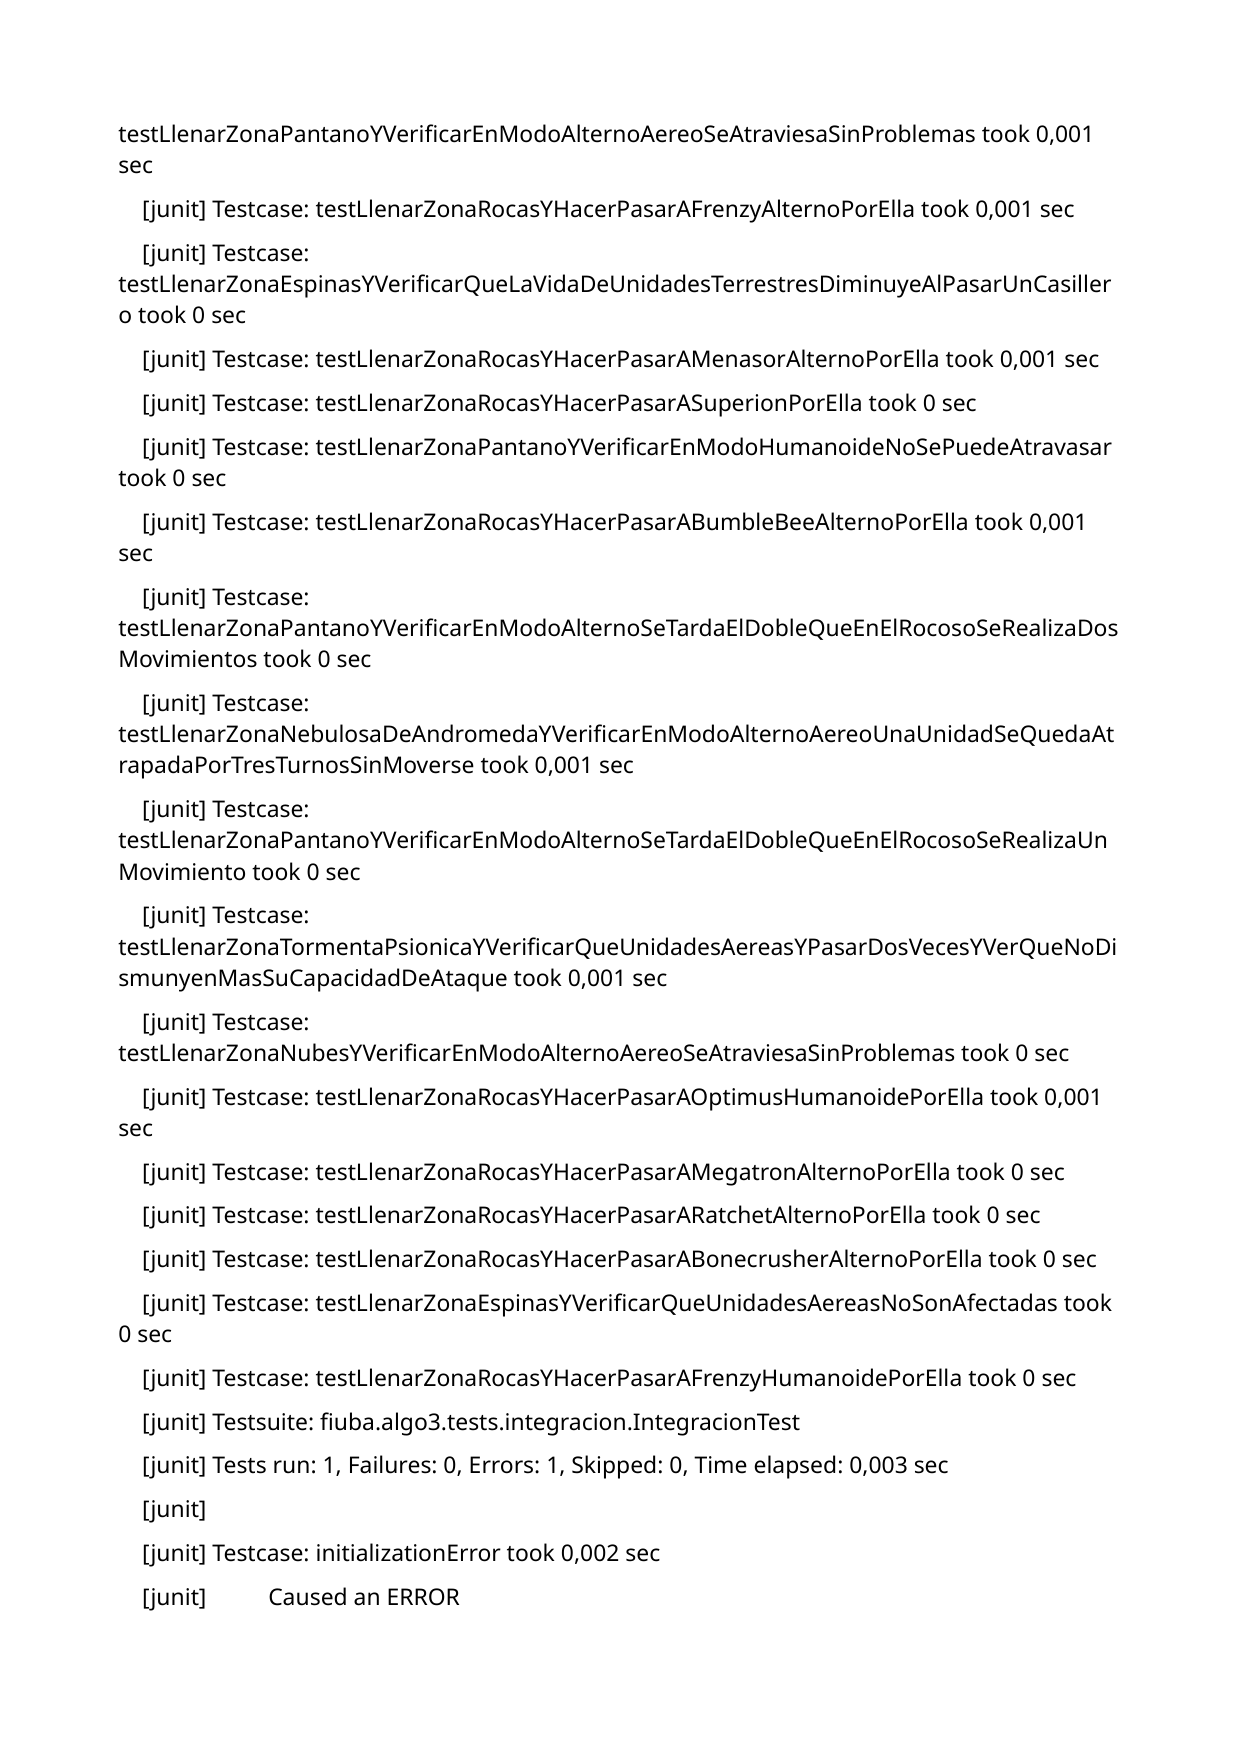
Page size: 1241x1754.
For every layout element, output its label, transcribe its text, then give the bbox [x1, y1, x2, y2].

text [junit] Testcase: testLlenarZonaPantanoYVerificarEnModoAlternoSeTardaElDobleQueEnElRocosoSeRealizaUnMovimiento took 0 sec [118, 793, 1122, 887]
text [junit] Tests run: 1, Failures: 0, Errors: 1, Skipped: 0, Time elapsed: 0,003 sec [118, 1449, 1122, 1481]
text [junit] Testcase: testLlenarZonaRocasYHacerPasarABumbleBeeAlternoPorElla took 0,001 sec [118, 506, 1122, 568]
text [junit] Testcase: testLlenarZonaEspinasYVerificarQueLaVidaDeUnidadesTerrestresDiminuyeAlPasarUnCasillero took 0 sec [118, 237, 1122, 331]
text [junit] Caused an ERROR [118, 1581, 1122, 1612]
text [junit] Testcase: testLlenarZonaRocasYHacerPasarAFrenzyHumanoidePorElla took 0 sec [118, 1362, 1122, 1393]
text [junit] Testcase: testLlenarZonaRocasYHacerPasarARatchetAlternoPorElla took 0 sec [118, 1199, 1122, 1231]
text [junit] Testcase: testLlenarZonaPantanoYVerificarEnModoAlternoSeTardaElDobleQueEnElRocosoSeRealizaDosMovimientos took 0 sec [118, 581, 1122, 674]
text [junit] Testsuite: fiuba.algo3.tests.integracion.IntegracionTest [118, 1406, 1122, 1437]
text [junit] Testcase: testLlenarZonaTormentaPsionicaYVerificarQueUnidadesAereasYPasarDosVecesYVerQueNoDismunyenMasSuCapacidadDeAtaque took 0,001 sec [118, 899, 1122, 993]
text [junit] Testcase: testLlenarZonaRocasYHacerPasarAOptimusHumanoidePorElla took 0,001 sec [118, 1081, 1122, 1143]
text [junit] Testcase: testLlenarZonaPantanoYVerificarEnModoHumanoideNoSePuedeAtravasar took 0 sec [118, 431, 1122, 493]
text [junit] Testcase: testLlenarZonaRocasYHacerPasarASuperionPorElla took 0 sec [118, 387, 1122, 418]
text [junit] Testcase: testLlenarZonaRocasYHacerPasarAFrenzyAlternoPorElla took 0,001 sec [118, 193, 1122, 224]
text [junit] Testcase: testLlenarZonaRocasYHacerPasarAMenasorAlternoPorElla took 0,001 sec [118, 343, 1122, 374]
text [junit] [118, 1493, 1122, 1524]
text testLlenarZonaPantanoYVerificarEnModoAlternoAereoSeAtraviesaSinProblemas took 0,001 sec [118, 118, 1122, 181]
text [junit] Testcase: testLlenarZonaRocasYHacerPasarAMegatronAlternoPorElla took 0 sec [118, 1156, 1122, 1187]
text [junit] Testcase: testLlenarZonaEspinasYVerificarQueUnidadesAereasNoSonAfectadas took 0 sec [118, 1287, 1122, 1349]
text [junit] Testcase: testLlenarZonaNubesYVerificarEnModoAlternoAereoSeAtraviesaSinProblemas took 0 sec [118, 1006, 1122, 1068]
text [junit] Testcase: testLlenarZonaRocasYHacerPasarABonecrusherAlternoPorElla took 0 sec [118, 1243, 1122, 1274]
text [junit] Testcase: testLlenarZonaNebulosaDeAndromedaYVerificarEnModoAlternoAereoUnaUnidadSeQuedaAtrapadaPorTresTurnosSinMoverse took 0,001 sec [118, 687, 1122, 781]
text [junit] Testcase: initializationError took 0,002 sec [118, 1537, 1122, 1568]
